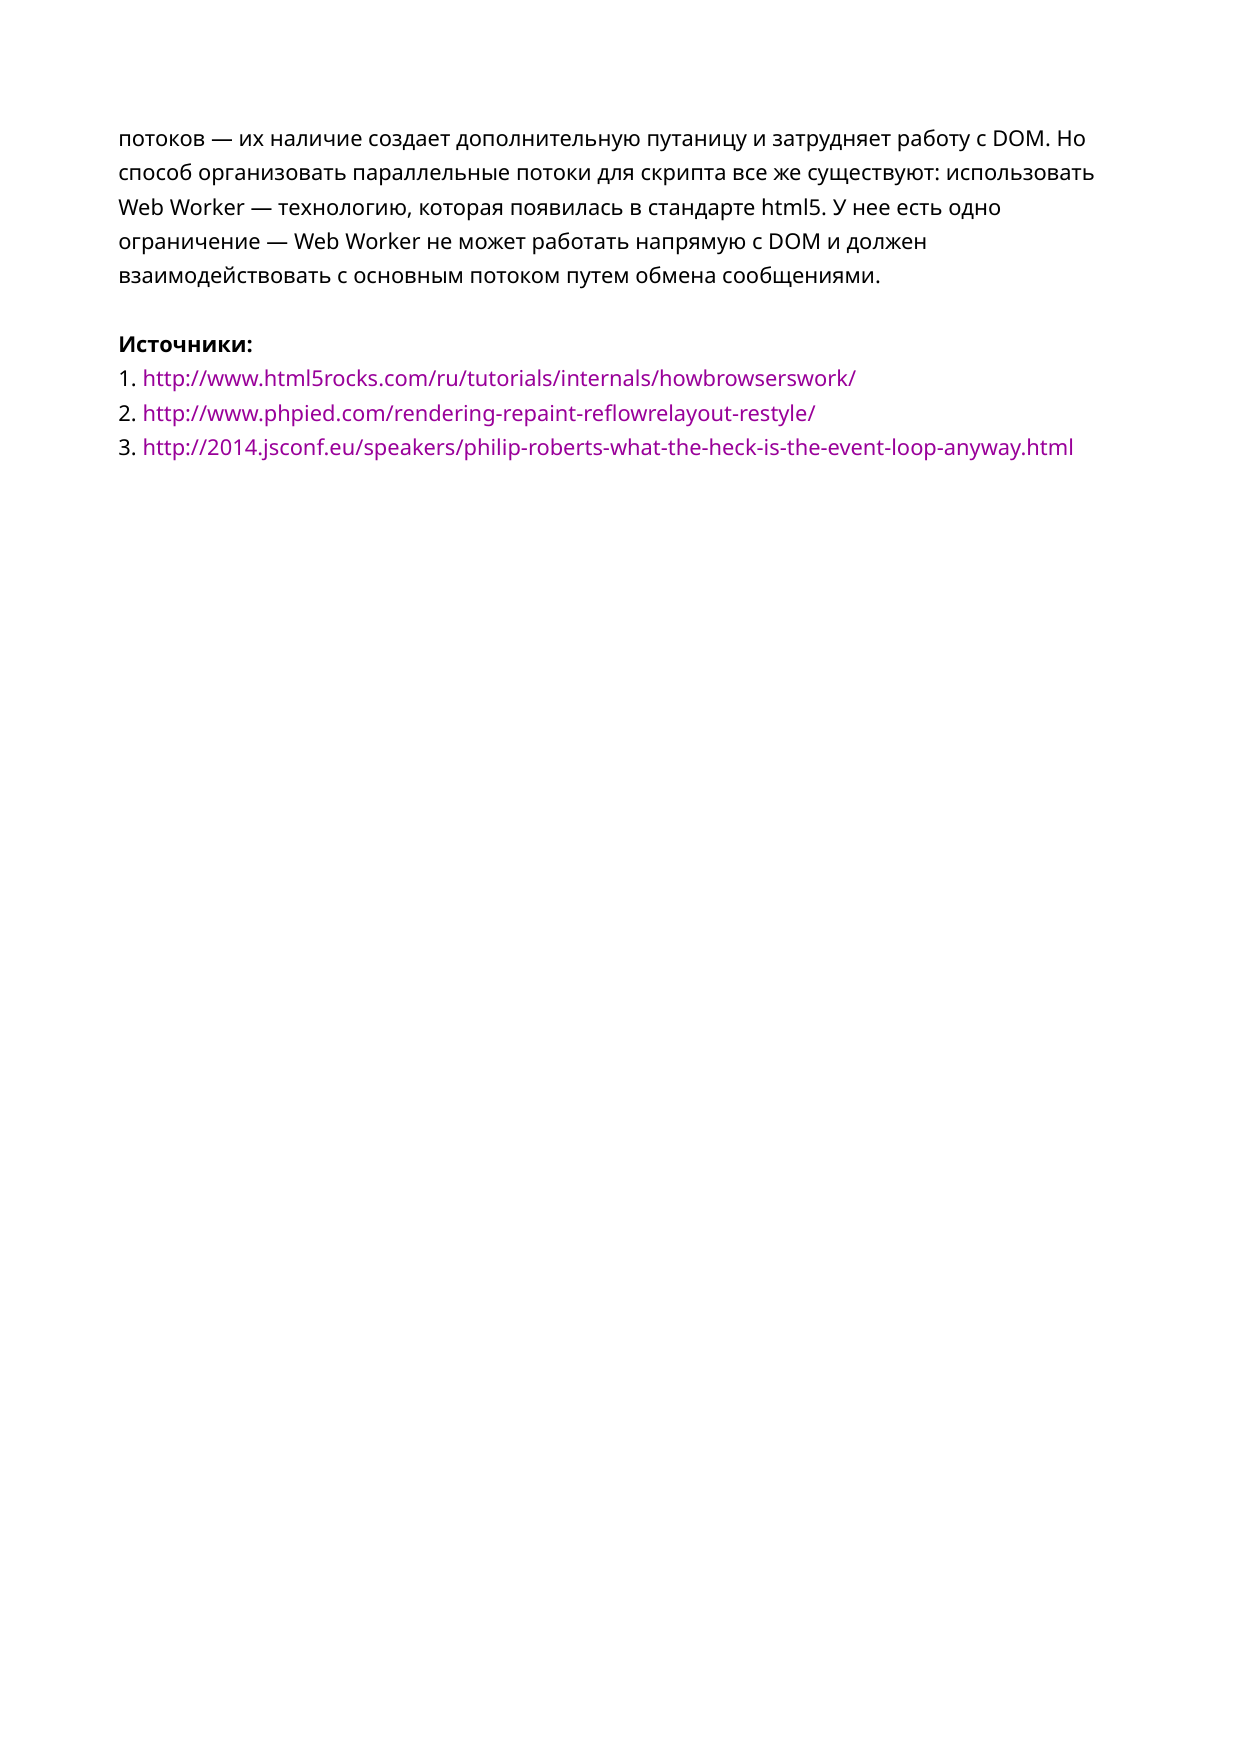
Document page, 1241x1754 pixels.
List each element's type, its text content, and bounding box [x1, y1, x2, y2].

text потоков — их наличие создает дополнительную путаницу и затрудняет работу с DOM. Но способ организовать параллельные потоки для скрипта все же существуют: использовать Web Worker — технологию, которая появилась в стандарте html5. У нее есть одно ограничение — Web Worker не может работать напрямую с DOM и должен взаимодействовать с основным потоком путем обмена сообщениями. Источники: 1. http://www.html5rocks.com/ru/tutorials/internals/howbrowserswork/ 2. http://www.phpied.com/rendering-repaint-reflowrelayout-restyle/ 3. http://2014.jsconf.eu/speakers/philip-roberts-what-the-heck-is-the-event-loop-anyway.html [118, 118, 1122, 462]
